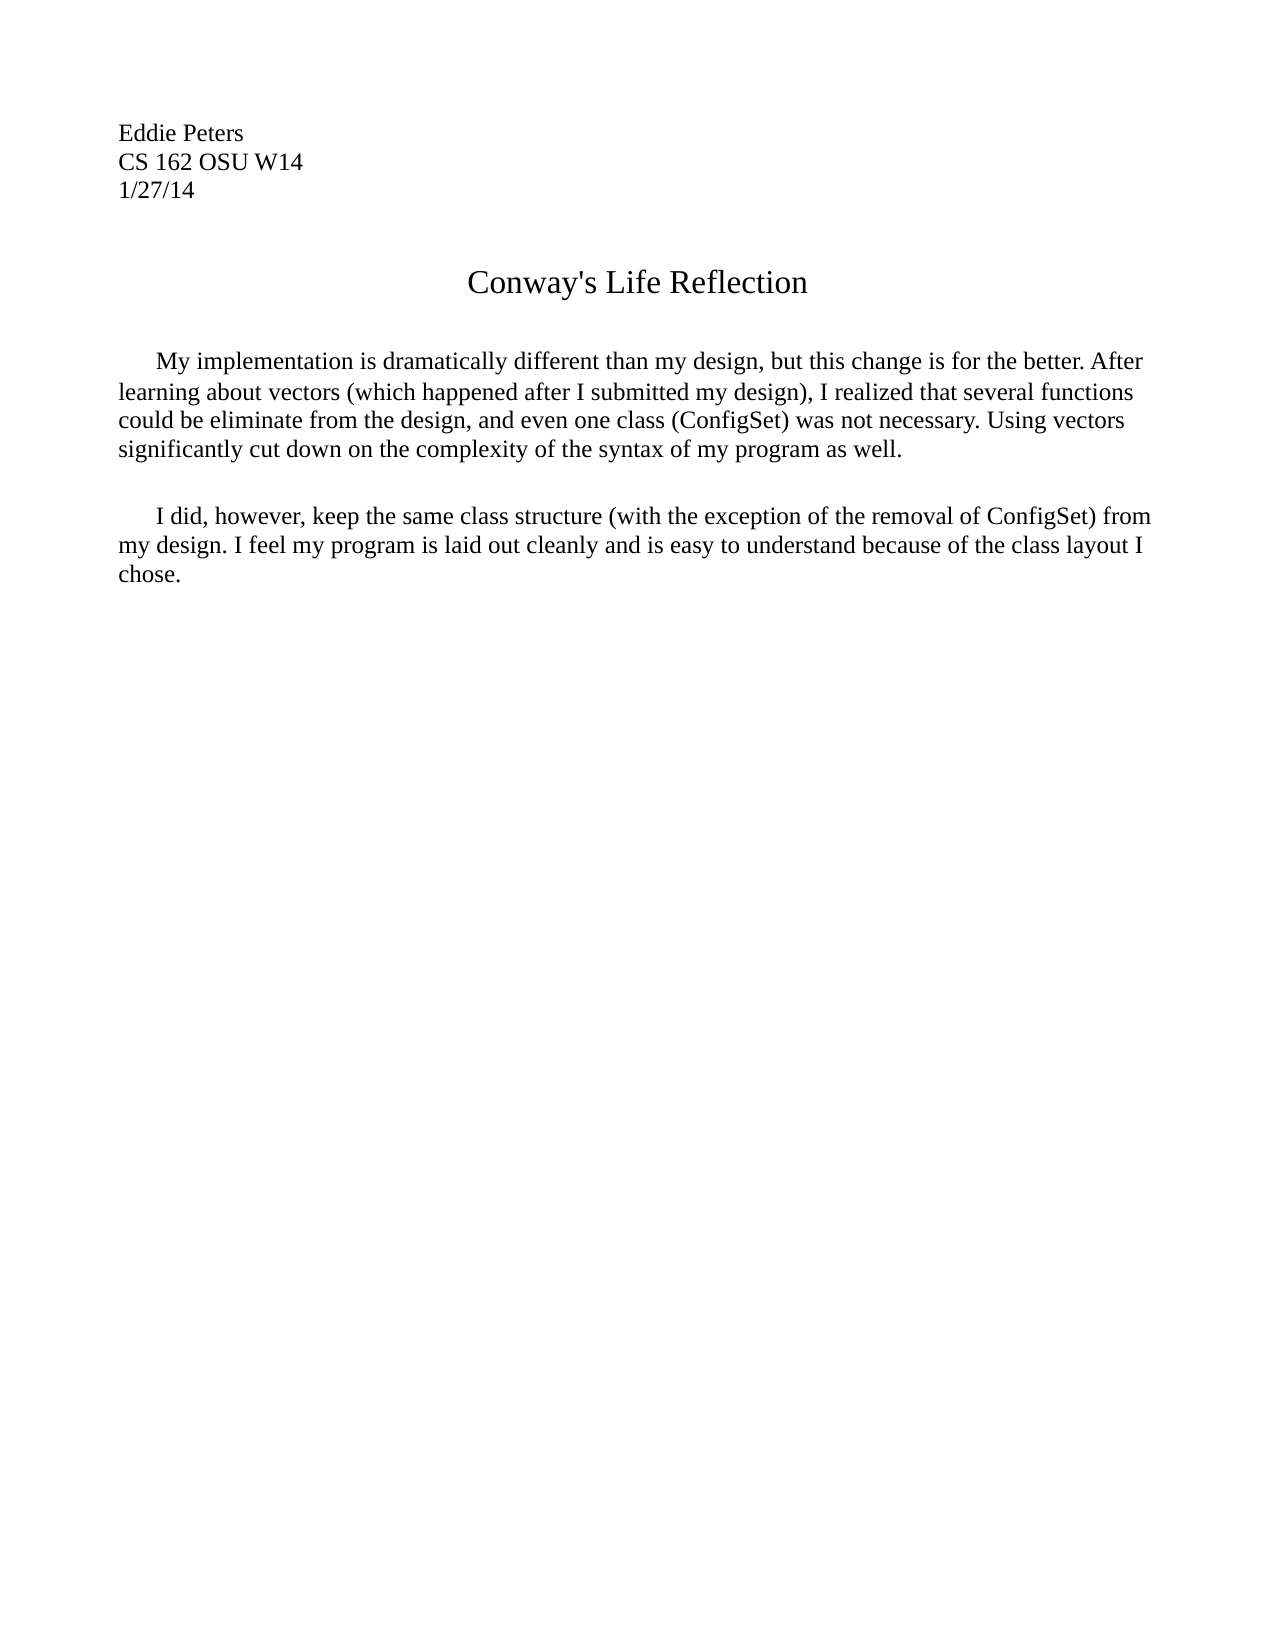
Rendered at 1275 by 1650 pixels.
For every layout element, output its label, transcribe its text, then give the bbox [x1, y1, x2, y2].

text CS 162 OSU W14 [118, 147, 1157, 176]
text Conway's Life Reflection [118, 262, 1157, 300]
text Eddie Peters [118, 118, 1157, 147]
text I did, however, keep the same class structure (with the exception of the removal of ConfigSet) from my design. I feel my program is laid out cleanly and is easy to understand because of the class layout I chose. [118, 501, 1157, 588]
text My implementation is dramatically different than my design, but this change is for the better. After learning about vectors (which happened after I submitted my design), I realized that several functions could be eliminate from the design, and even one class (ConfigSet) was not necessary. Using vectors significantly cut down on the complexity of the syntax of my program as well. [118, 338, 1157, 463]
text 1/27/14 [118, 176, 1157, 204]
